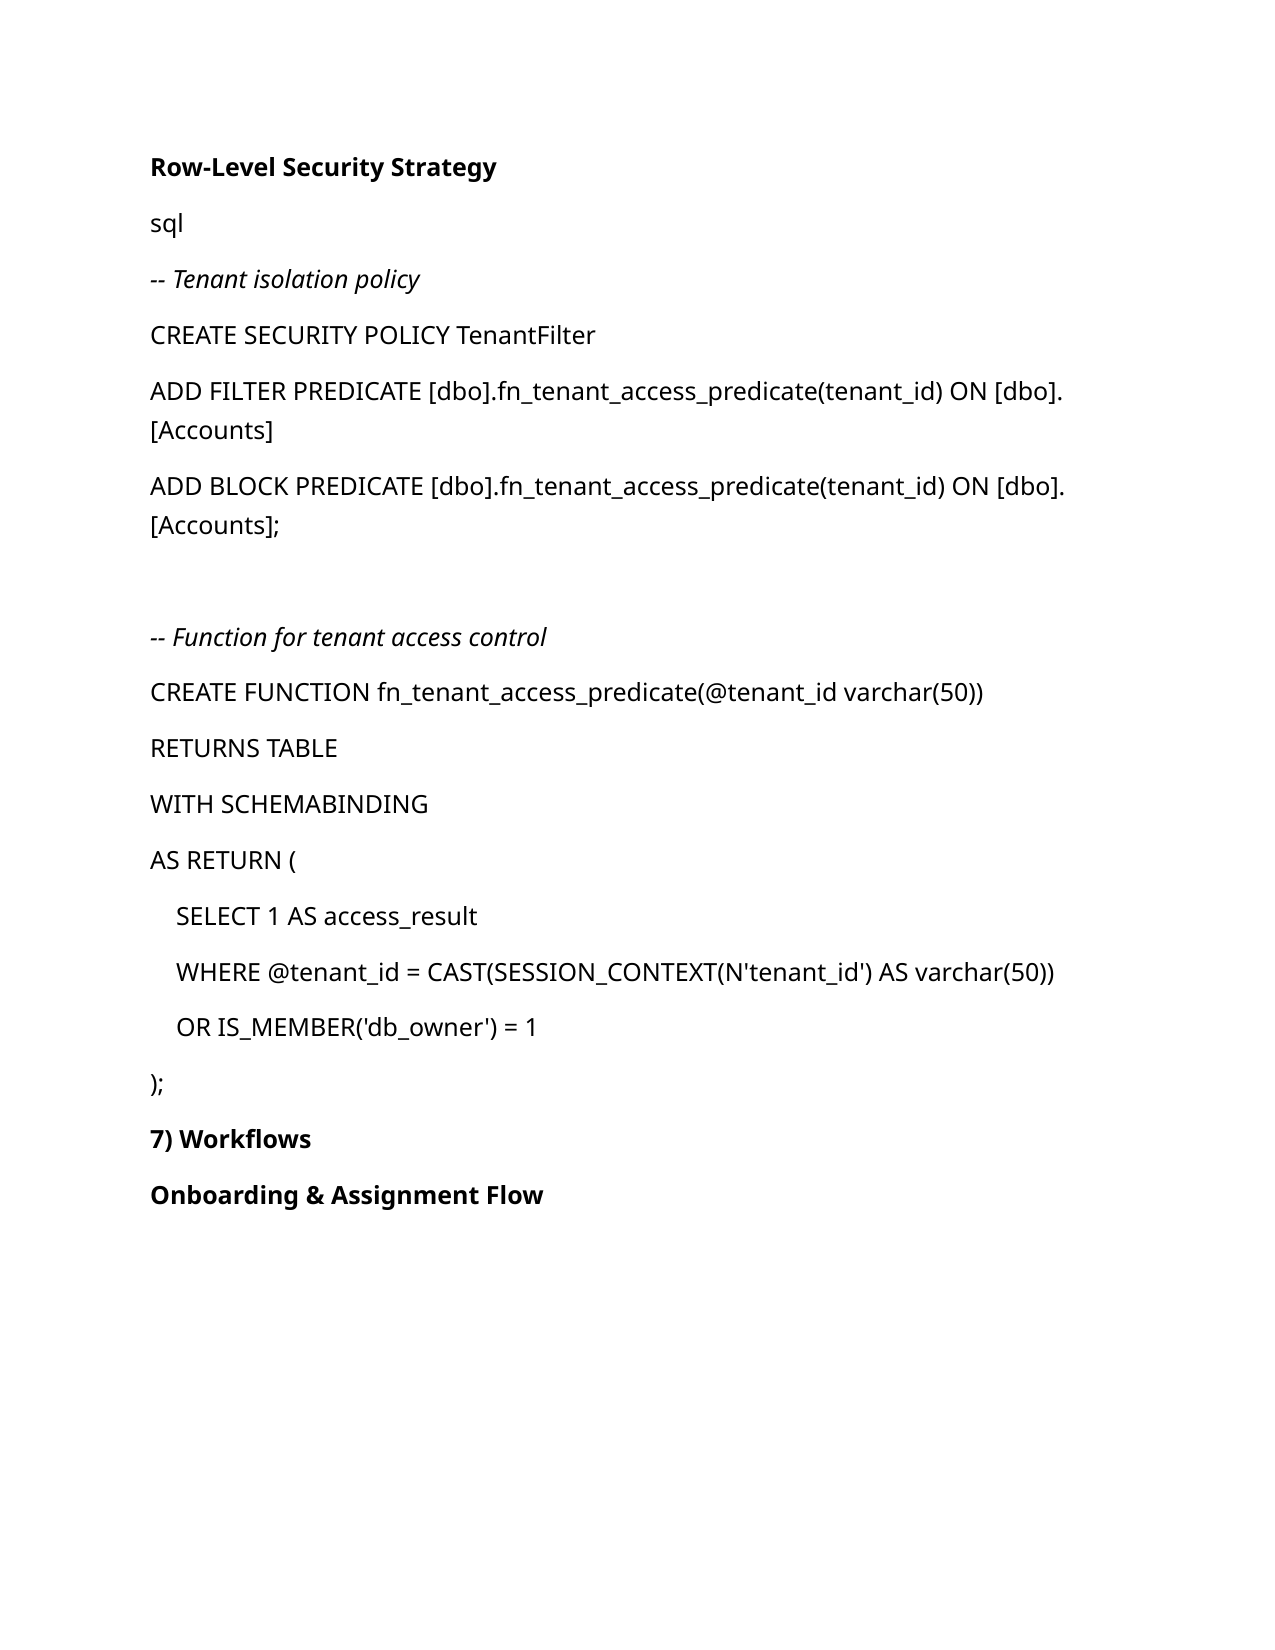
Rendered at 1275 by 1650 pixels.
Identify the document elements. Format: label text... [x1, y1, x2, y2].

text ); [150, 1066, 1125, 1100]
text sql [150, 206, 1125, 240]
text -- Tenant isolation policy [150, 262, 1125, 296]
text Row-Level Security Strategy [150, 150, 1125, 184]
text 7) Workflows [150, 1122, 1125, 1156]
text AS RETURN ( [150, 842, 1125, 877]
text ADD FILTER PREDICATE [dbo].fn_tenant_access_predicate(tenant_id) ON [dbo].[Accounts] [150, 373, 1125, 447]
text WHERE @tenant_id = CAST(SESSION_CONTEXT(N'tenant_id') AS varchar(50)) [150, 954, 1125, 988]
text ADD BLOCK PREDICATE [dbo].fn_tenant_access_predicate(tenant_id) ON [dbo].[Accounts]; [150, 468, 1125, 542]
text SELECT 1 AS access_result [150, 898, 1125, 932]
text WITH SCHEMABINDING [150, 787, 1125, 821]
text CREATE SECURITY POLICY TenantFilter [150, 317, 1125, 352]
text CREATE FUNCTION fn_tenant_access_predicate(@tenant_id varchar(50)) [150, 675, 1125, 709]
text OR IS_MEMBER('db_owner') = 1 [150, 1010, 1125, 1044]
text -- Function for tenant access control [150, 619, 1125, 653]
text RETURNS TABLE [150, 731, 1125, 765]
text Onboarding & Assignment Flow [150, 1177, 1125, 1212]
